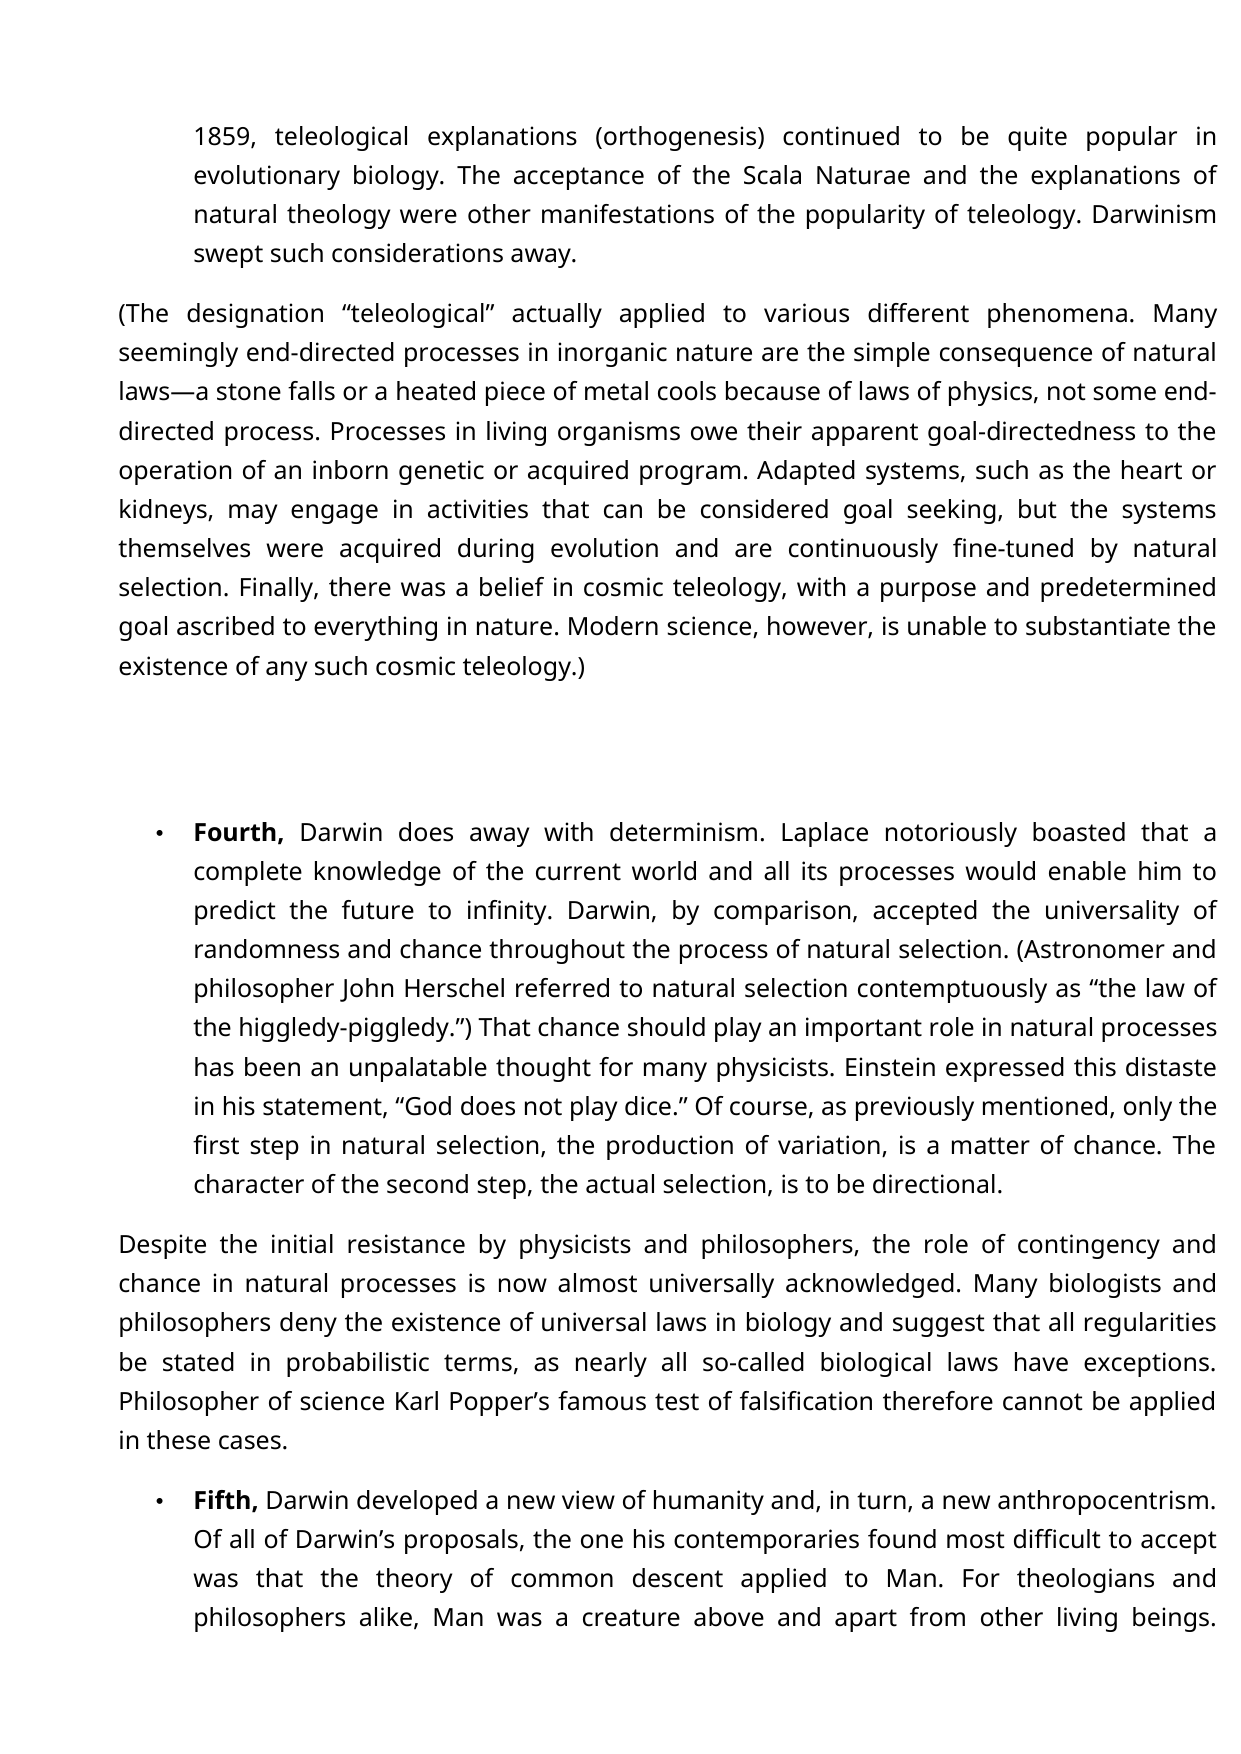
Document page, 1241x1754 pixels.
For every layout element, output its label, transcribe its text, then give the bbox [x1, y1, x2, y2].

list Fifth, Darwin developed a new view of humanity and, in turn, a new anthropocentrism. Of all of Darwin’s proposals, the one his contemporaries found most difficult to accept was that the theory of common descent applied to Man. For theologians and philosophers alike, Man was a creature above and apart from other living beings. [156, 1482, 1218, 1634]
text (The designation “teleological” actually applied to various different phenomena. Many seemingly end-directed processes in inorganic nature are the simple consequence of natural laws—a stone falls or a heated piece of metal cools because of laws of physics, not some end-directed process. Processes in living organisms owe their apparent goal-directedness to the operation of an inborn genetic or acquired program. Adapted systems, such as the heart or kidneys, may engage in activities that can be considered goal seeking, but the systems themselves were acquired during evolution and are continuously fine-tuned by natural selection. Finally, there was a belief in cosmic teleology, with a purpose and predetermined goal ascribed to everything in nature. Modern science, however, is unable to substantiate the existence of any such cosmic teleology.) [118, 296, 1218, 682]
list 1859, teleological explanations (orthogenesis) continued to be quite popular in evolutionary biology. The acceptance of the Scala Naturae and the explanations of natural theology were other manifestations of the popularity of teleology. Darwinism swept such considerations away. [156, 118, 1218, 270]
list Fourth, Darwin does away with determinism. Laplace notoriously boasted that a complete knowledge of the current world and all its processes would enable him to predict the future to infinity. Darwin, by comparison, accepted the universality of randomness and chance throughout the process of natural selection. (Astronomer and philosopher John Herschel referred to natural selection contemptuously as “the law of the higgledy-piggledy.”) That chance should play an important role in natural processes has been an unpalatable thought for many physicists. Einstein expressed this distaste in his statement, “God does not play dice.” Of course, as previously mentioned, only the first step in natural selection, the production of variation, is a matter of chance. The character of the second step, the actual selection, is to be directional. [156, 814, 1218, 1201]
text Despite the initial resistance by physicists and philosophers, the role of contingency and chance in natural processes is now almost universally acknowledged. Many biologists and philosophers deny the existence of universal laws in biology and suggest that all regularities be stated in probabilistic terms, as nearly all so-called biological laws have exceptions. Philosopher of science Karl Popper’s famous test of falsification therefore cannot be applied in these cases. [118, 1227, 1218, 1457]
